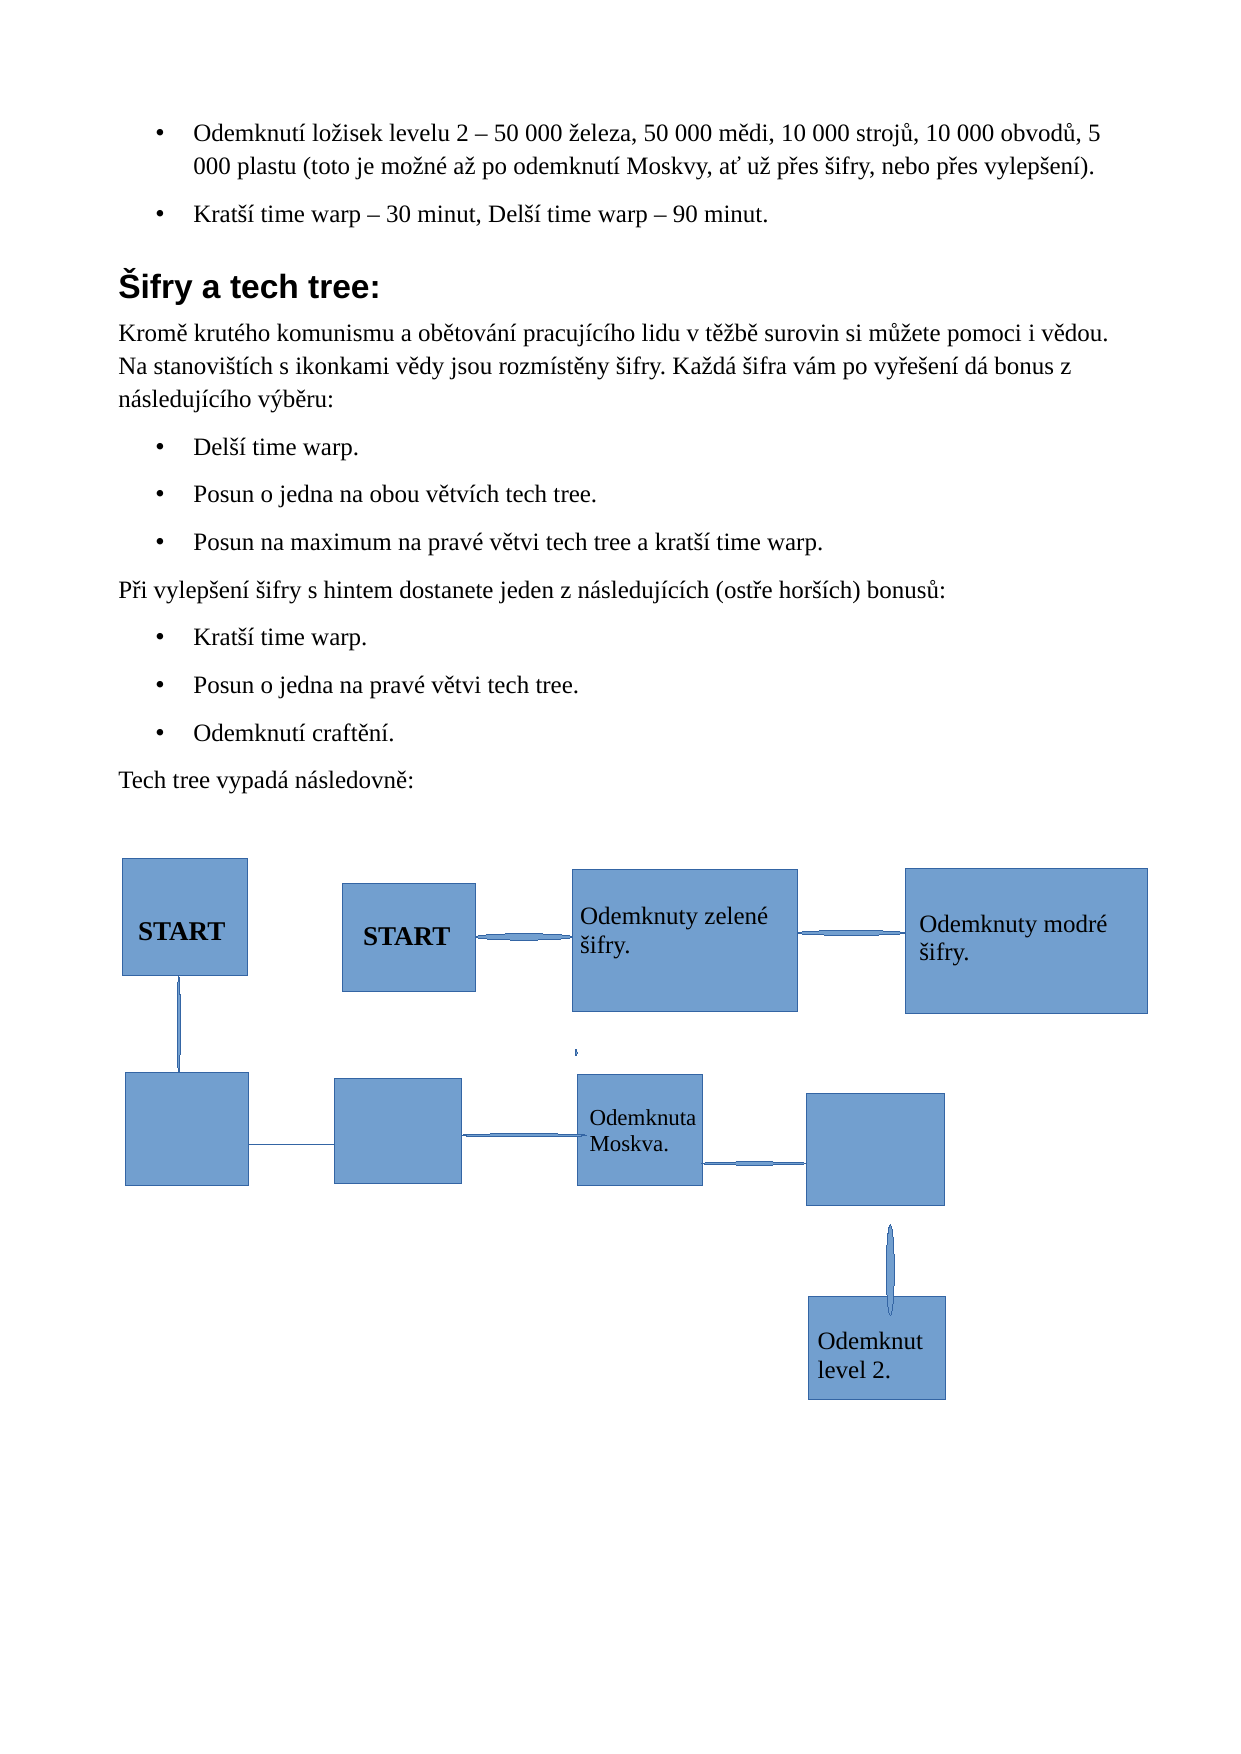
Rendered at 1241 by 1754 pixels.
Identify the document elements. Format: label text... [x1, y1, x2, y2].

text Kromě krutého komunismu a obětování pracujícího lidu v těžbě surovin si můžete pomoci i vědou. Na stanovištích s ikonkami vědy jsou rozmístěny šifry. Každá šifra vám po vyřešení dá bonus z následujícího výběru: [118, 318, 1122, 413]
subtitle Šifry a tech tree: [118, 267, 1122, 306]
list Delší time warp. [156, 432, 1122, 461]
list Posun na maximum na pravé větvi tech tree a kratší time warp. [156, 527, 1122, 556]
list Kratší time warp. [156, 622, 1122, 651]
list Posun o jedna na pravé větvi tech tree. [156, 670, 1122, 699]
list Kratší time warp – 30 minut, Delší time warp – 90 minut. [156, 199, 1122, 227]
text Při vylepšení šifry s hintem dostanete jeden z následujících (ostře horších) bonusů: [118, 575, 1122, 603]
list Odemknutí craftění. [156, 718, 1122, 746]
list Odemknutí ložisek levelu 2 – 50 000 železa, 50 000 mědi, 10 000 strojů, 10 000 obvodů, 5 000 plastu (toto je možné až po odemknutí Moskvy, ať už přes šifry, nebo přes vylepšení). [156, 118, 1122, 180]
list Posun o jedna na obou větvích tech tree. [156, 479, 1122, 508]
text Tech tree vypadá následovně: [118, 765, 1122, 794]
